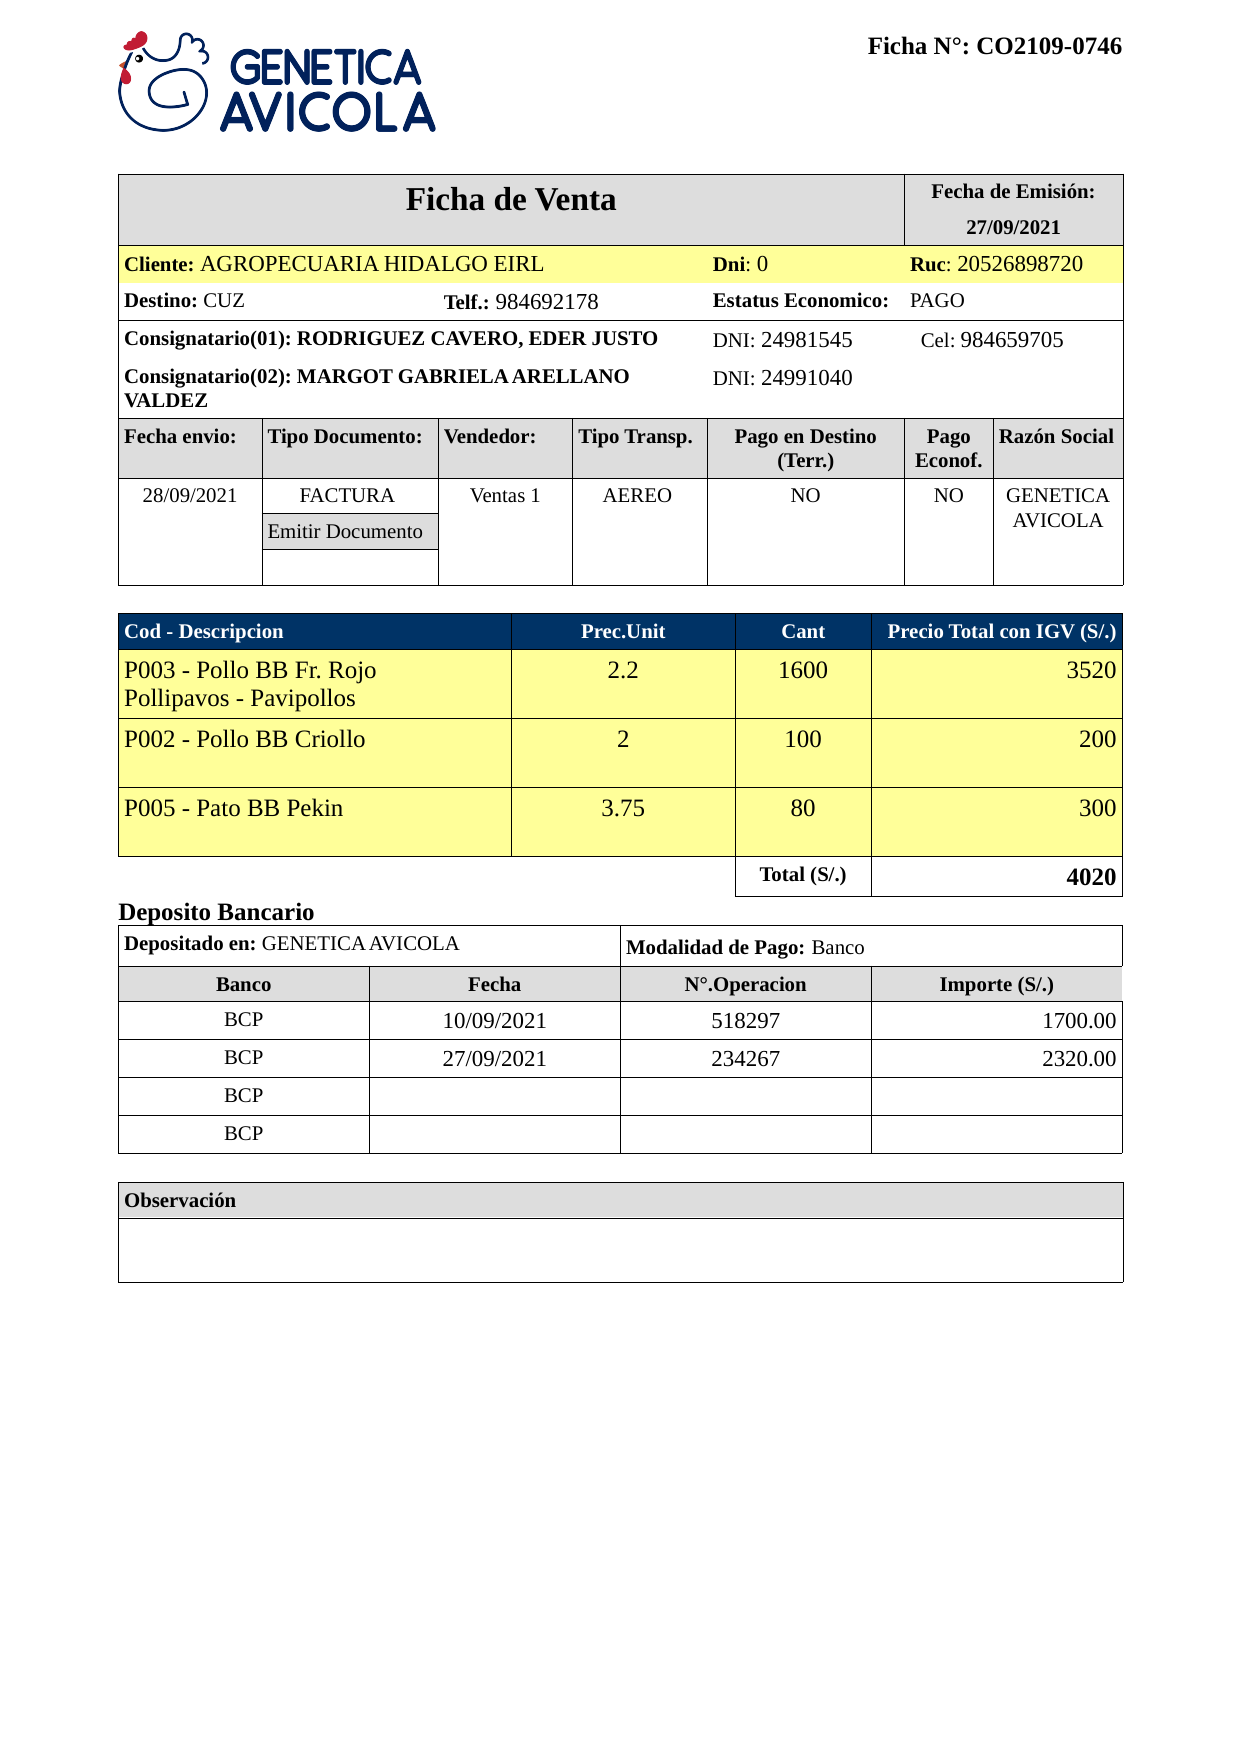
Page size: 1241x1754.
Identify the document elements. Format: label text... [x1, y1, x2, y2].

table_cell Ventas 1 [439, 479, 572, 584]
table_cell 234267 [621, 1040, 871, 1077]
table_cell Tipo Documento: [263, 419, 438, 478]
table_cell N°.Operacion [621, 967, 871, 1001]
table_header Observación [119, 1183, 1123, 1217]
table_header Cod - Descripcion [119, 614, 511, 649]
table_cell DNI: 24981545 [707, 321, 915, 358]
table_cell 27/09/2021 [905, 209, 1123, 245]
table_cell PAGO [904, 283, 1123, 320]
table_cell [511, 857, 735, 896]
table_cell Vendedor: [439, 419, 572, 478]
table_cell [118, 857, 511, 896]
table_cell Razón Social [994, 419, 1123, 478]
table_cell 4020 [872, 857, 1122, 896]
table_cell GENETICA AVICOLA [994, 479, 1123, 584]
table_header Fecha de Emisión: [905, 175, 1123, 209]
table_cell NO [708, 479, 904, 584]
table_cell 10/09/2021 [370, 1002, 620, 1039]
table_cell Consignatario(01): RODRIGUEZ CAVERO, EDER JUSTO [119, 321, 707, 358]
text Deposito Bancario [118, 897, 1122, 925]
table_cell BCP [119, 1116, 369, 1153]
table_cell P005 - Pato BB Pekin [119, 788, 511, 856]
table_cell Fecha [370, 967, 620, 1001]
table_cell BCP [119, 1078, 369, 1115]
table_cell 27/09/2021 [370, 1040, 620, 1077]
table_cell Emitir Documento [263, 514, 438, 549]
table_cell [370, 1116, 620, 1153]
table_cell 2 [512, 719, 735, 787]
table_cell Dni: 0 [707, 246, 904, 283]
table_cell 518297 [621, 1002, 871, 1039]
table_cell Pago Econof. [905, 419, 993, 478]
table_cell 200 [872, 719, 1122, 787]
table_header Depositado en: GENETICA AVICOLA [119, 926, 620, 966]
table_cell 3520 [872, 650, 1122, 718]
table_cell [119, 1219, 1123, 1282]
table_cell Pago en Destino (Terr.) [708, 419, 904, 478]
table_cell 80 [736, 788, 871, 856]
table_cell 100 [736, 719, 871, 787]
table_cell Fecha envio: [119, 419, 262, 478]
table_cell Estatus Economico: [707, 283, 904, 320]
table_cell 1700.00 [872, 1002, 1122, 1039]
table_cell [263, 550, 438, 584]
table_header Modalidad de Pago: Banco [621, 926, 1122, 966]
table_header Prec.Unit [512, 614, 735, 649]
table_cell 300 [872, 788, 1122, 856]
table_cell DNI: 24991040 [707, 358, 1123, 418]
table_cell 1600 [736, 650, 871, 718]
table_header Cant [736, 614, 871, 649]
table_cell 2.2 [512, 650, 735, 718]
table_cell Destino: CUZ [119, 283, 438, 320]
table_cell Ruc: 20526898720 [904, 246, 1123, 283]
table_header Ficha de Venta [119, 175, 904, 245]
table_header Precio Total con IGV (S/.) [872, 614, 1122, 649]
table_cell Total (S/.) [736, 857, 871, 896]
table_cell [621, 1116, 871, 1153]
table_cell BCP [119, 1040, 369, 1077]
table_cell P002 - Pollo BB Criollo [119, 719, 511, 787]
table_cell [872, 1078, 1122, 1115]
table_cell BCP [119, 1002, 369, 1039]
table_cell Banco [119, 967, 369, 1001]
table_cell Tipo Transp. [573, 419, 707, 478]
table_cell Consignatario(02): MARGOT GABRIELA ARELLANO VALDEZ [119, 358, 707, 418]
table_cell AEREO [573, 479, 707, 584]
table_cell P003 - Pollo BB Fr. Rojo Pollipavos - Pavipollos [119, 650, 511, 718]
table_cell NO [905, 479, 993, 584]
table_cell Importe (S/.) [872, 967, 1122, 1001]
table_cell Cliente: AGROPECUARIA HIDALGO EIRL [119, 246, 707, 283]
table_cell [872, 1116, 1122, 1153]
table_cell Telf.: 984692178 [438, 283, 707, 320]
table_cell [370, 1078, 620, 1115]
table_cell FACTURA [263, 479, 438, 513]
table_cell [621, 1078, 871, 1115]
table_cell 2320.00 [872, 1040, 1122, 1077]
table_cell Cel: 984659705 [915, 321, 1123, 358]
table_cell 28/09/2021 [119, 479, 262, 584]
picture [118, 31, 436, 132]
table_cell 3.75 [512, 788, 735, 856]
